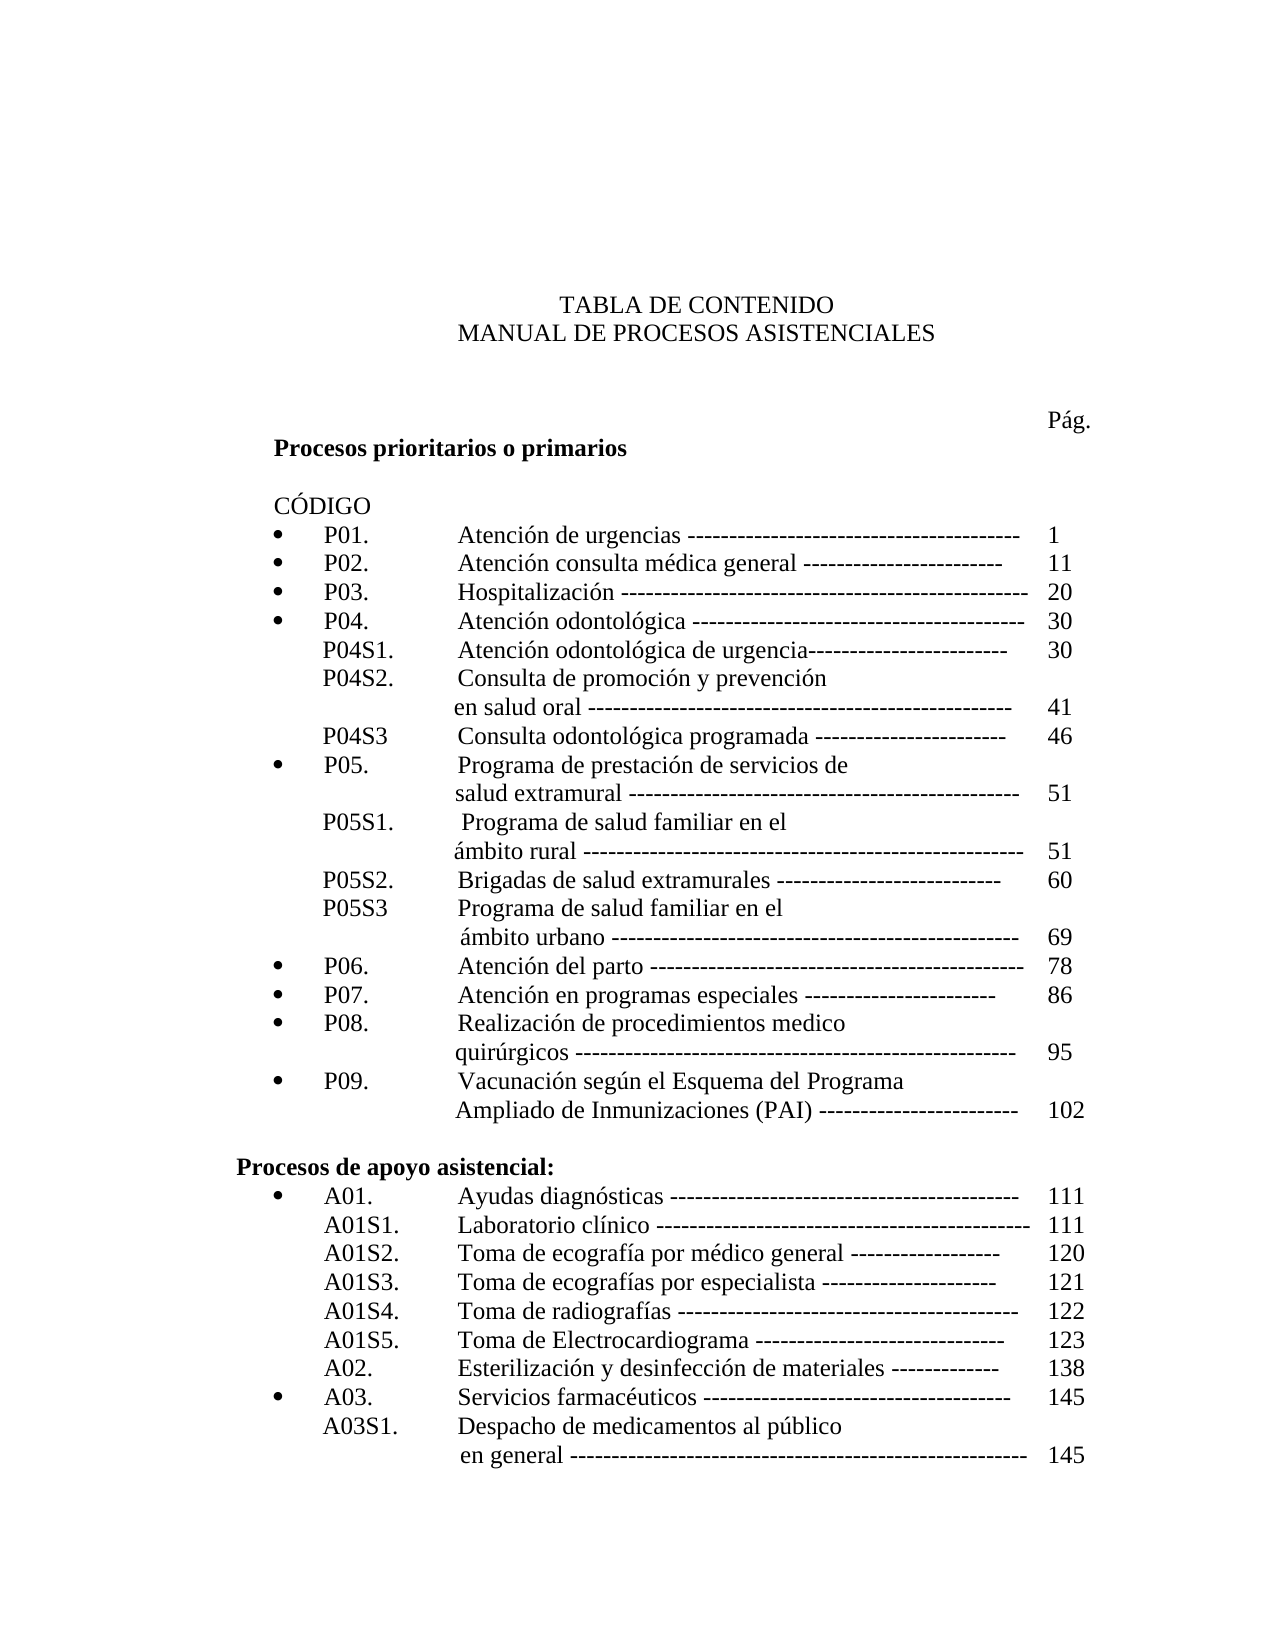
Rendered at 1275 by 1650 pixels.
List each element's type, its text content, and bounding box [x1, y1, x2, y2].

text A03S1. Despacho de medicamentos al público [236, 1411, 1157, 1440]
text MANUAL DE PROCESOS ASISTENCIALES [236, 318, 1157, 347]
list P09. Vacunación según el Esquema del Programa [274, 1066, 1157, 1095]
text en salud oral --------------------------------------------------- 41 [236, 692, 1157, 721]
text P04S2. Consulta de promoción y prevención [236, 663, 1157, 692]
text Procesos prioritarios o primarios [236, 433, 1157, 462]
list P03. Hospitalización ------------------------------------------------- 20 [274, 577, 1157, 606]
text A01S2. Toma de ecografía por médico general ------------------ 120 [311, 1238, 1157, 1267]
text P05S2. Brigadas de salud extramurales --------------------------- 60 [236, 865, 1157, 893]
text A01S1. Laboratorio clínico --------------------------------------------- 111 [311, 1210, 1157, 1238]
list P02. Atención consulta médica general ------------------------ 11 [274, 548, 1157, 577]
text Ampliado de Inmunizaciones (PAI) ------------------------ 102 [274, 1095, 1157, 1123]
text ámbito urbano ------------------------------------------------- 69 [236, 922, 1157, 951]
text CÓDIGO [236, 491, 1157, 520]
list P06. Atención del parto --------------------------------------------- 78 [274, 951, 1157, 980]
list A03. Servicios farmacéuticos ------------------------------------- 145 [274, 1382, 1157, 1411]
text A01S3. Toma de ecografías por especialista --------------------- 121 [311, 1267, 1157, 1296]
text salud extramural ----------------------------------------------- 51 [274, 778, 1157, 807]
list P04. Atención odontológica ---------------------------------------- 30 [274, 606, 1157, 635]
text TABLA DE CONTENIDO [236, 290, 1157, 318]
text P05S3 Programa de salud familiar en el [236, 893, 1157, 922]
list P07. Atención en programas especiales ----------------------- 86 [274, 980, 1157, 1008]
text Pág. [457, 405, 1157, 433]
text ámbito rural ----------------------------------------------------- 51 [236, 836, 1157, 865]
text P05S1. Programa de salud familiar en el [236, 807, 1157, 836]
text en general ------------------------------------------------------- 145 [236, 1440, 1157, 1468]
text P04S3 Consulta odontológica programada ----------------------- 46 [236, 721, 1157, 750]
text Procesos de apoyo asistencial: [236, 1152, 1157, 1181]
text A01S4. Toma de radiografías ----------------------------------------- 122 [311, 1296, 1157, 1325]
list P05. Programa de prestación de servicios de [274, 750, 1157, 778]
list A01. Ayudas diagnósticas ------------------------------------------ 111 [274, 1181, 1157, 1210]
text A01S5. Toma de Electrocardiograma ------------------------------ 123 [311, 1325, 1157, 1353]
text quirúrgicos ----------------------------------------------------- 95 [274, 1037, 1157, 1066]
list P08. Realización de procedimientos medico [274, 1008, 1157, 1037]
text P04S1. Atención odontológica de urgencia------------------------ 30 [236, 635, 1157, 663]
list P01. Atención de urgencias ---------------------------------------- 1 [274, 520, 1157, 548]
text A02. Esterilización y desinfección de materiales ------------- 138 [311, 1353, 1157, 1382]
